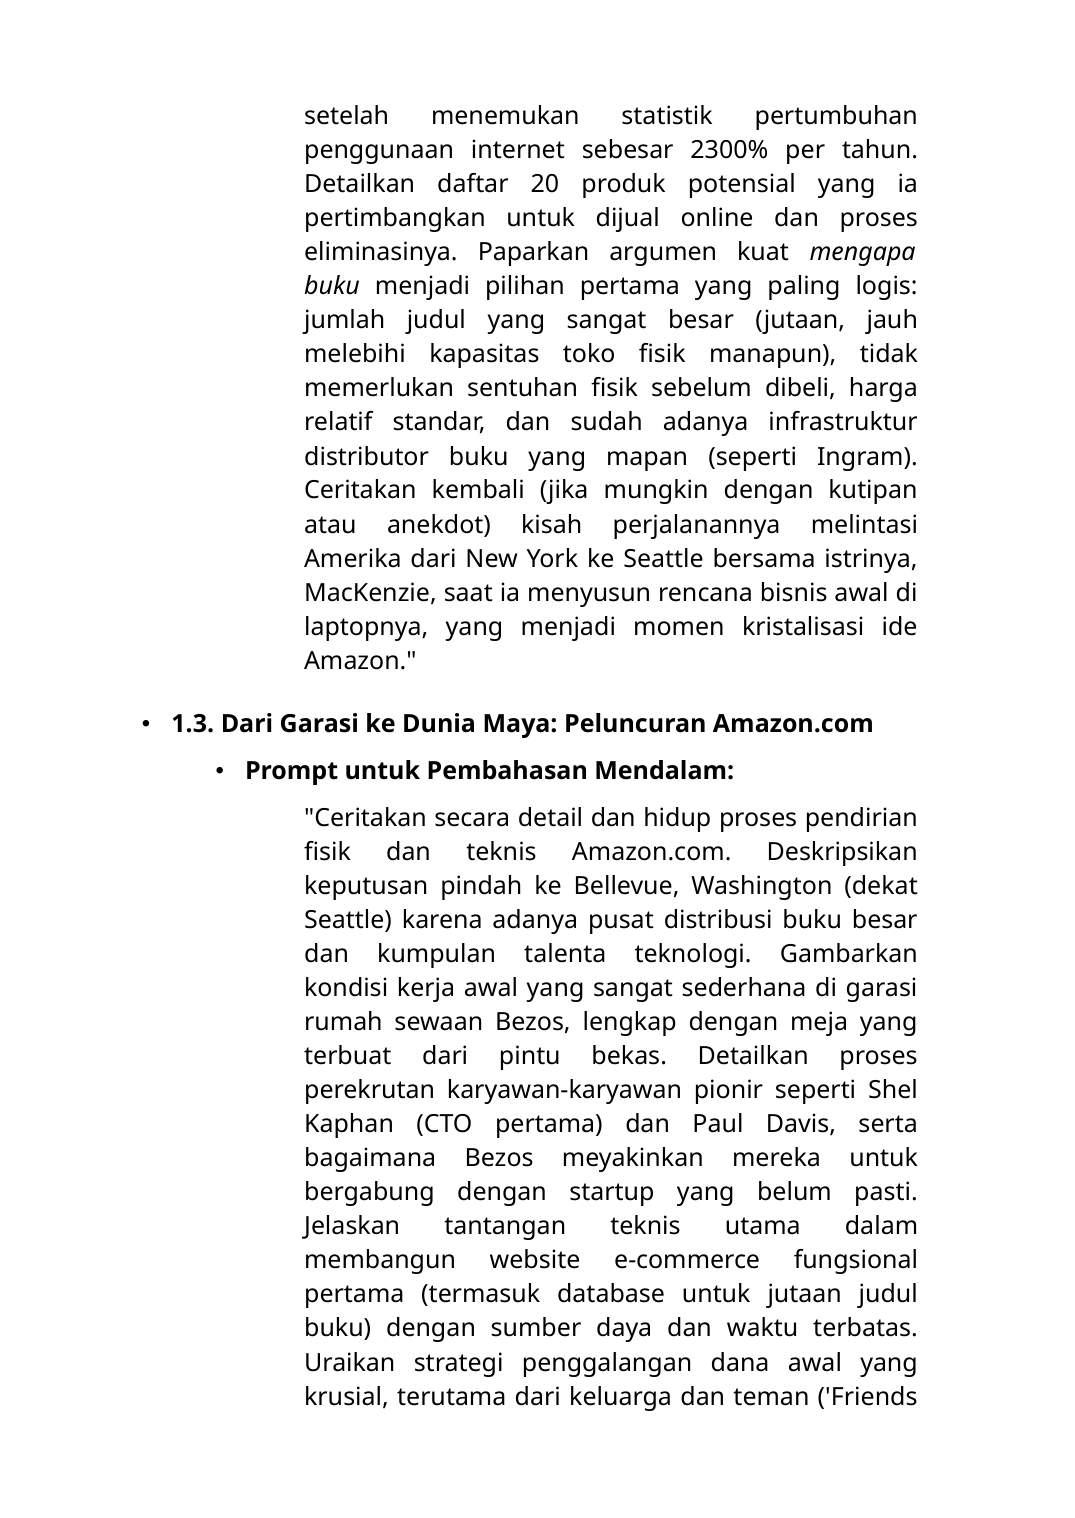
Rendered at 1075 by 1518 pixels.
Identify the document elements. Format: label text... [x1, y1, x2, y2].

list Prompt untuk Pembahasan Mendalam: [215, 753, 977, 787]
list setelah menemukan statistik pertumbuhan penggunaan internet sebesar 2300% per tahun. Detailkan daftar 20 produk potensial yang ia pertimbangkan untuk dijual online dan proses eliminasinya. Paparkan argumen kuat mengapa buku menjadi pilihan pertama yang paling logis: jumlah judul yang sangat besar (jutaan, jauh melebihi kapasitas toko fisik manapun), tidak memerlukan sentuhan fisik sebelum dibeli, harga relatif standar, dan sudah adanya infrastruktur distributor buku yang mapan (seperti Ingram). Ceritakan kembali (jika mungkin dengan kutipan atau anekdot) kisah perjalanannya melintasi Amerika dari New York ke Seattle bersama istrinya, MacKenzie, saat ia menyusun rencana bisnis awal di laptopnya, yang menjadi momen kristalisasi ide Amazon." [274, 97, 918, 677]
list "Ceritakan secara detail dan hidup proses pendirian fisik dan teknis Amazon.com. Deskripsikan keputusan pindah ke Bellevue, Washington (dekat Seattle) karena adanya pusat distribusi buku besar dan kumpulan talenta teknologi. Gambarkan kondisi kerja awal yang sangat sederhana di garasi rumah sewaan Bezos, lengkap dengan meja yang terbuat dari pintu bekas. Detailkan proses perekrutan karyawan-karyawan pionir seperti Shel Kaphan (CTO pertama) dan Paul Davis, serta bagaimana Bezos meyakinkan mereka untuk bergabung dengan startup yang belum pasti. Jelaskan tantangan teknis utama dalam membangun website e-commerce fungsional pertama (termasuk database untuk jutaan judul buku) dengan sumber daya dan waktu terbatas. Uraikan strategi penggalangan dana awal yang krusial, terutama dari keluarga dan teman ('Friends [274, 799, 918, 1412]
list 1.3. Dari Garasi ke Dunia Maya: Peluncuran Amazon.com [142, 706, 977, 740]
